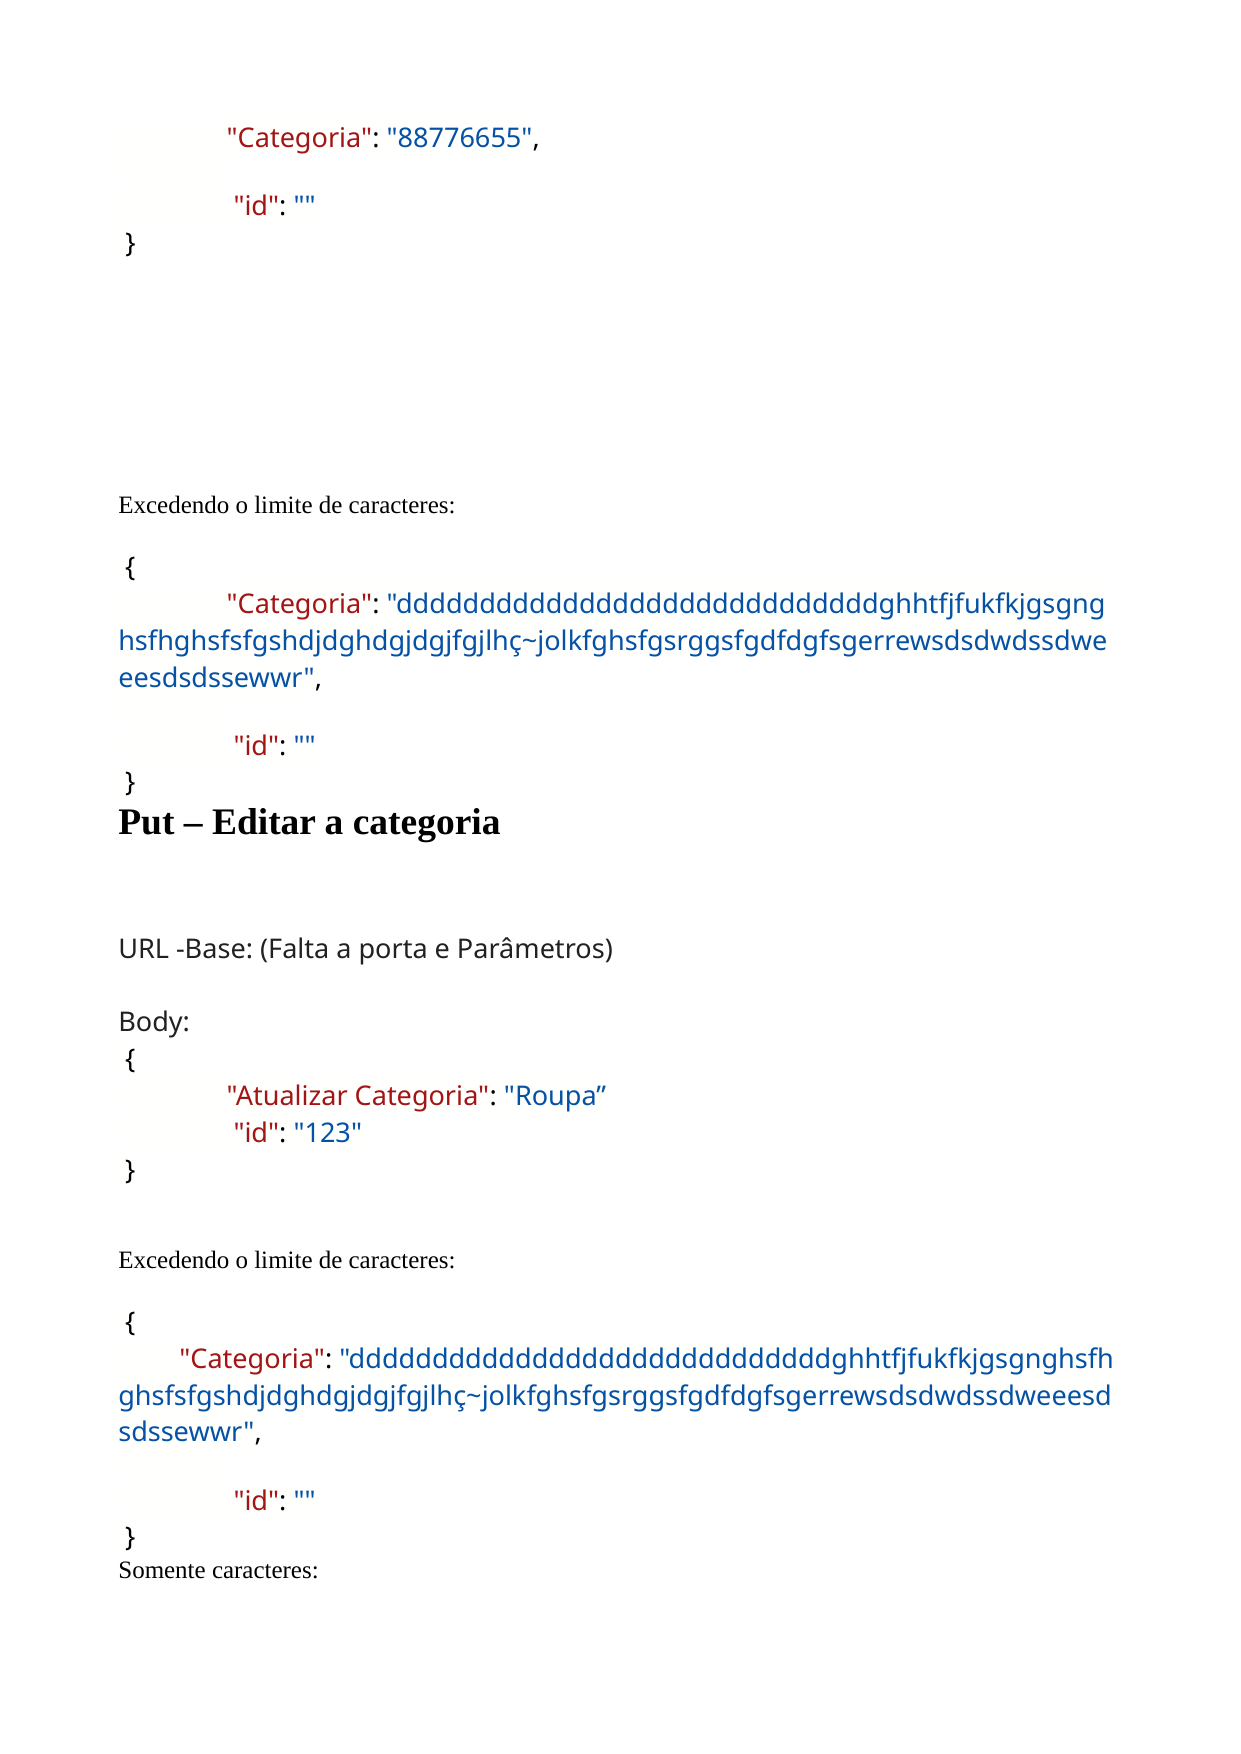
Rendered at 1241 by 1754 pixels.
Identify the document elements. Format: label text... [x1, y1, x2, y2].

text } [118, 1518, 1122, 1555]
text { [118, 547, 1122, 584]
text URL -Base: (Falta a porta e Parâmetros) [118, 929, 1122, 966]
text { [118, 1040, 1122, 1077]
text "id": "" [118, 726, 1122, 763]
text Somente caracteres: [118, 1555, 1122, 1583]
text Excedendo o limite de caracteres: [118, 490, 1122, 519]
text Put – Editar a categoria [118, 800, 1122, 843]
text "id": "" [118, 1481, 1122, 1518]
text } [118, 223, 1122, 260]
text Excedendo o limite de caracteres: [118, 1245, 1122, 1273]
text { [118, 1302, 1122, 1339]
text "Categoria": "dddddddddddddddddddddddddddddghhtfjfukfkjgsgnghsfhghsfsfgshdjdghdgjdgjfgjlhç~jolkfghsfgsrggsfgdfdgfsgerrewsdsdwdssdweeesdsdssewwr", [118, 584, 1122, 695]
text } [118, 763, 1122, 800]
text "Categoria": "dddddddddddddddddddddddddddddghhtfjfukfkjgsgnghsfhghsfsfgshdjdghdgjdgjfgjlhç~jolkfghsfgsrggsfgdfdgfsgerrewsdsdwdssdweeesdsdssewwr", [118, 1339, 1122, 1450]
text } [118, 1150, 1122, 1187]
text "id": "" [118, 186, 1122, 223]
text "Categoria": "88776655", [118, 118, 1122, 155]
text "Atualizar Categoria": "Roupa” [118, 1077, 1122, 1113]
text "id": "123" [118, 1113, 1122, 1150]
text Body: [118, 1003, 1122, 1040]
